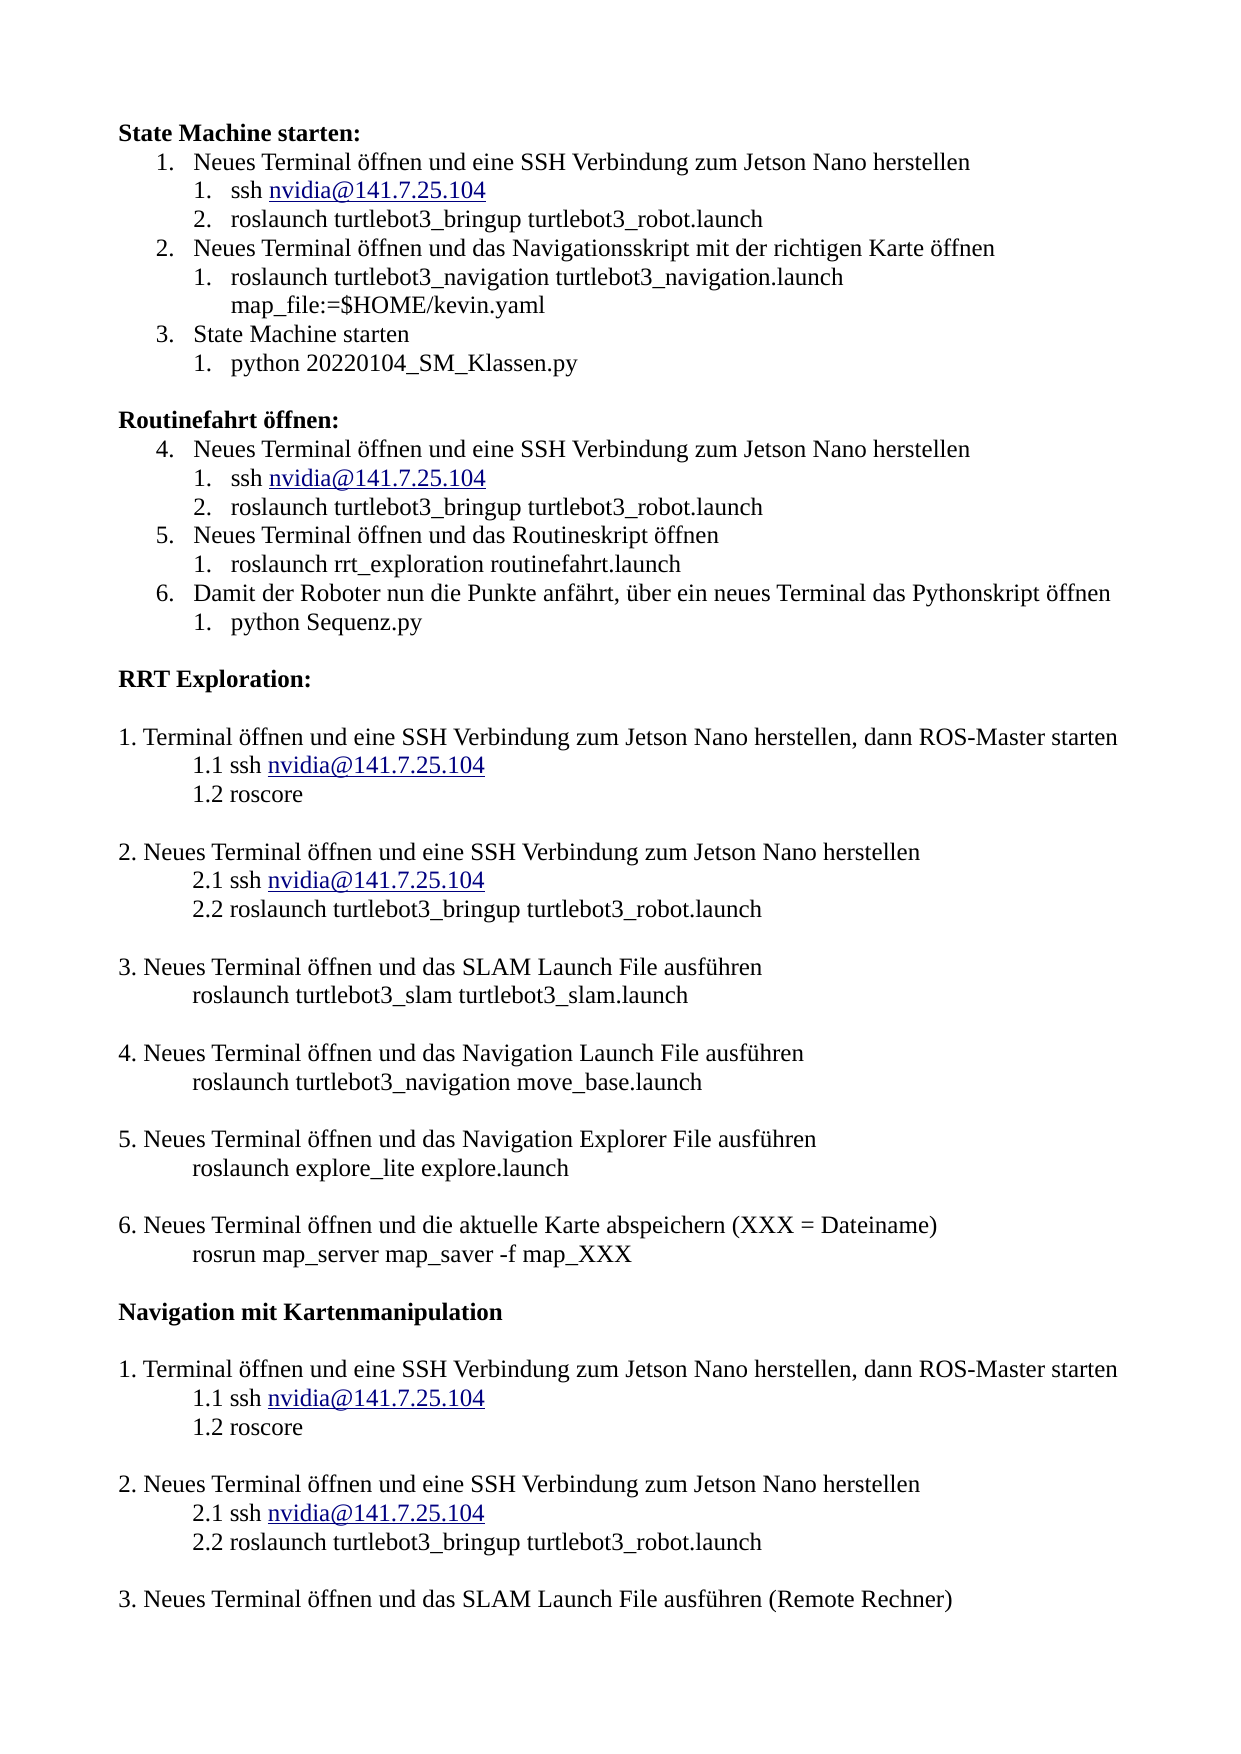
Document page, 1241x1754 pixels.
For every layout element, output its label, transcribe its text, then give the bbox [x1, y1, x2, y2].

text roslaunch explore_lite explore.launch [118, 1153, 1122, 1182]
text rosrun map_server map_saver -f map_XXX [118, 1239, 1122, 1268]
list Neues Terminal öffnen und eine SSH Verbindung zum Jetson Nano herstellen [156, 147, 1122, 176]
list roslaunch turtlebot3_bringup turtlebot3_robot.launch [193, 204, 1122, 233]
list python 20220104_SM_Klassen.py [193, 348, 1122, 377]
text 1. Terminal öffnen und eine SSH Verbindung zum Jetson Nano herstellen, dann ROS-Master starten [118, 722, 1122, 751]
text 6. Neues Terminal öffnen und die aktuelle Karte abspeichern (XXX = Dateiname) [118, 1211, 1122, 1239]
list roslaunch turtlebot3_navigation turtlebot3_navigation.launch map_file:=$HOME/kevin.yaml [193, 262, 1122, 319]
list ssh nvidia@141.7.25.104 [193, 463, 1122, 492]
list roslaunch rrt_exploration routinefahrt.launch [193, 549, 1122, 578]
text roslaunch turtlebot3_slam turtlebot3_slam.launch [118, 981, 1122, 1009]
list roslaunch turtlebot3_bringup turtlebot3_robot.launch [193, 492, 1122, 521]
text 2.1 ssh nvidia@141.7.25.104 [192, 1498, 1122, 1527]
list Neues Terminal öffnen und das Routineskript öffnen [156, 521, 1122, 549]
text 1.1 ssh nvidia@141.7.25.104 [192, 1383, 1122, 1412]
text 1.1 ssh nvidia@141.7.25.104 [192, 751, 1122, 779]
text 1. Terminal öffnen und eine SSH Verbindung zum Jetson Nano herstellen, dann ROS-Master starten [118, 1354, 1122, 1383]
text 5. Neues Terminal öffnen und das Navigation Explorer File ausführen [118, 1124, 1122, 1153]
text 3. Neues Terminal öffnen und das SLAM Launch File ausführen [118, 952, 1122, 981]
text 4. Neues Terminal öffnen und das Navigation Launch File ausführen [118, 1038, 1122, 1067]
text 2. Neues Terminal öffnen und eine SSH Verbindung zum Jetson Nano herstellen [118, 1469, 1122, 1498]
list python Sequenz.py [193, 607, 1122, 636]
list State Machine starten [156, 319, 1122, 348]
text roslaunch turtlebot3_navigation move_base.launch [118, 1067, 1122, 1096]
text 1.2 roscore [192, 779, 1122, 808]
text 2.2 roslaunch turtlebot3_bringup turtlebot3_robot.launch [192, 1527, 1122, 1556]
list ssh nvidia@141.7.25.104 [193, 176, 1122, 204]
text 2. Neues Terminal öffnen und eine SSH Verbindung zum Jetson Nano herstellen [118, 837, 1122, 866]
text 3. Neues Terminal öffnen und das SLAM Launch File ausführen (Remote Rechner) [118, 1584, 1122, 1613]
text 2.2 roslaunch turtlebot3_bringup turtlebot3_robot.launch [192, 894, 1122, 923]
list Neues Terminal öffnen und das Navigationsskript mit der richtigen Karte öffnen [156, 233, 1122, 262]
list Damit der Roboter nun die Punkte anfährt, über ein neues Terminal das Pythonskript öffnen [156, 578, 1122, 607]
list Neues Terminal öffnen und eine SSH Verbindung zum Jetson Nano herstellen [156, 434, 1122, 463]
text State Machine starten: [118, 118, 1122, 147]
text Routinefahrt öffnen: [118, 406, 1122, 434]
text Navigation mit Kartenmanipulation [118, 1297, 1122, 1326]
text 1.2 roscore [192, 1412, 1122, 1441]
text RRT Exploration: [118, 664, 1122, 693]
text 2.1 ssh nvidia@141.7.25.104 [192, 866, 1122, 894]
